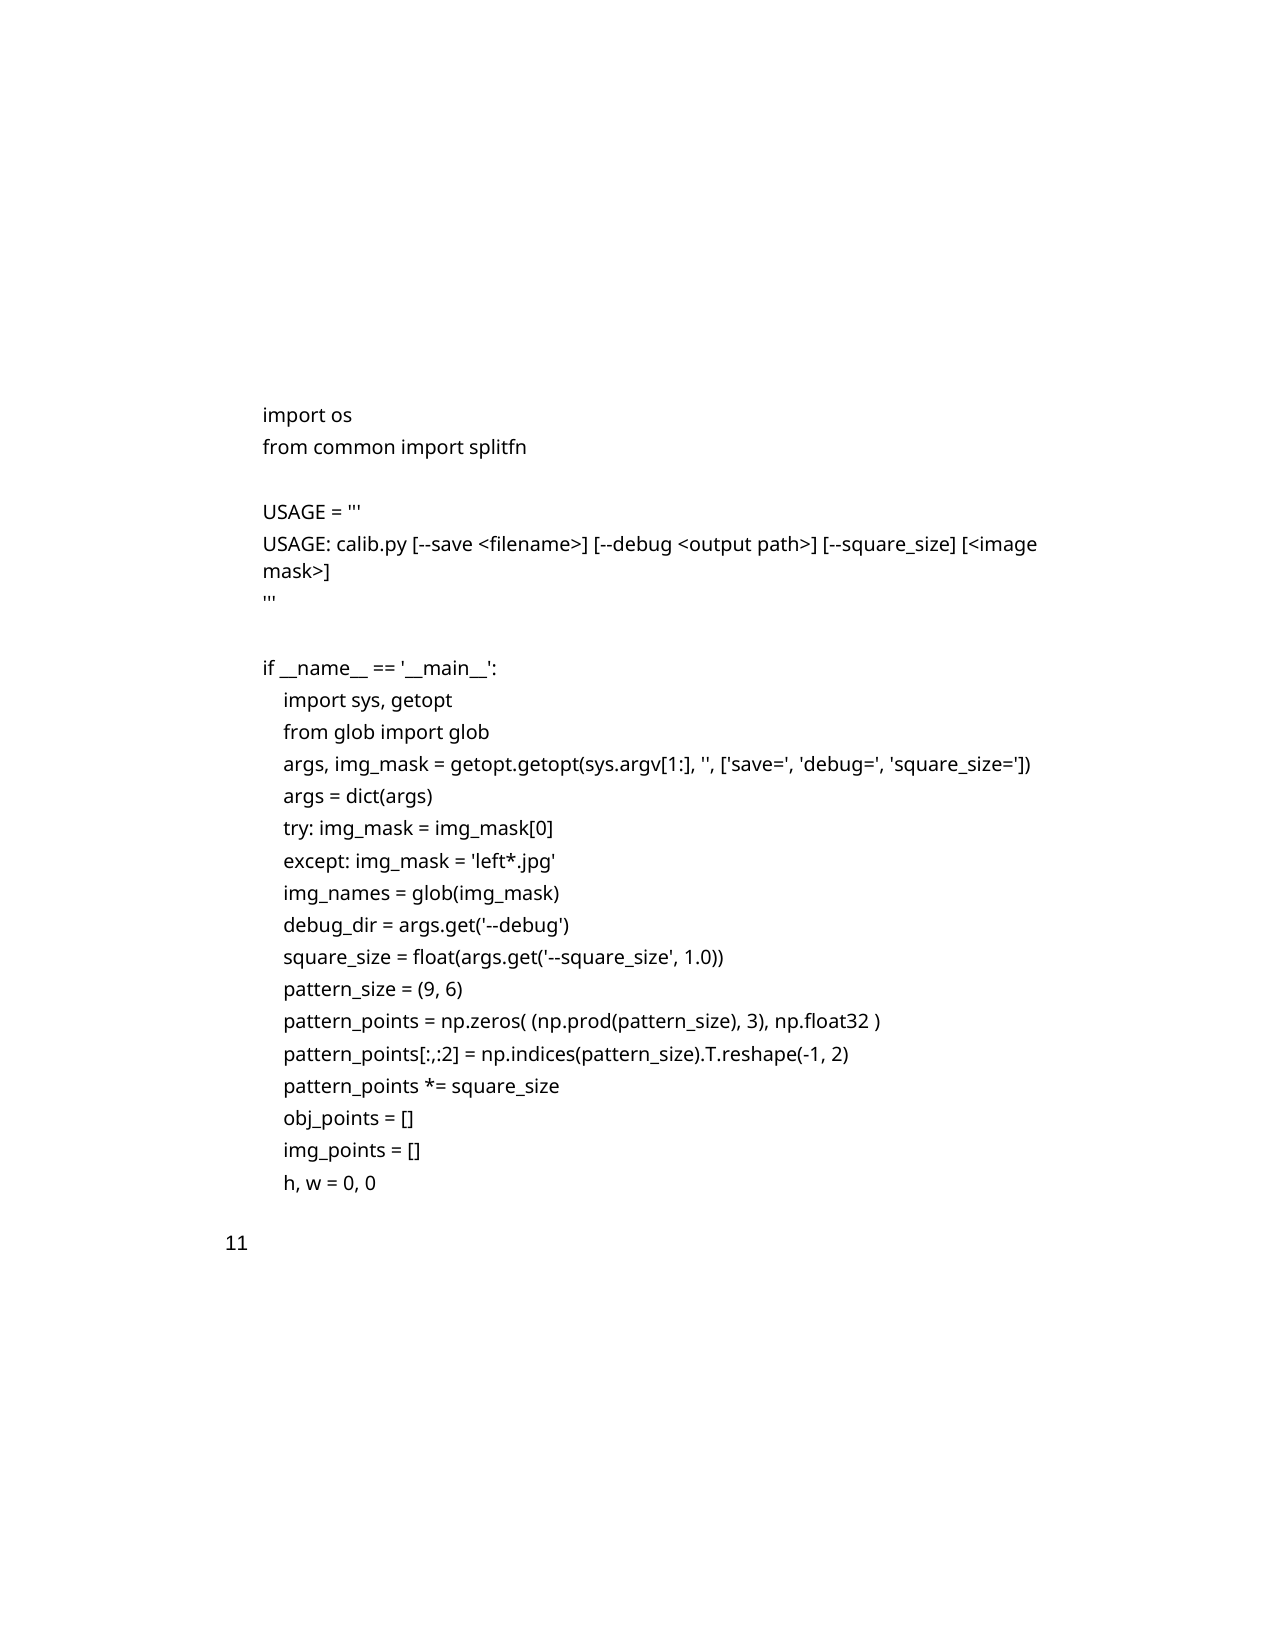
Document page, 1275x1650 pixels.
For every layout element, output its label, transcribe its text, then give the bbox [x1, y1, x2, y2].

text if __name__ == '__main__': [262, 654, 1050, 681]
text obj_points = [] [262, 1104, 1050, 1131]
text try: img_mask = img_mask[0] [262, 815, 1050, 842]
text args = dict(args) [262, 782, 1050, 809]
text except: img_mask = 'left*.jpg' [262, 847, 1050, 874]
text USAGE: calib.py [--save <filename>] [--debug <output path>] [--square_size] [<image mask>] [262, 530, 1050, 584]
text debug_dir = args.get('--debug') [262, 911, 1050, 938]
text USAGE = ''' [262, 498, 1050, 525]
text h, w = 0, 0 [262, 1169, 1050, 1196]
text pattern_points[:,:2] = np.indices(pattern_size).T.reshape(-1, 2) [262, 1040, 1050, 1067]
text ''' [262, 589, 1050, 616]
text img_names = glob(img_mask) [262, 879, 1050, 906]
text pattern_points = np.zeros( (np.prod(pattern_size), 3), np.float32 ) [262, 1008, 1050, 1035]
text args, img_mask = getopt.getopt(sys.argv[1:], '', ['save=', 'debug=', 'square_size=']) [262, 750, 1050, 777]
text img_points = [] [262, 1137, 1050, 1163]
text pattern_size = (9, 6) [262, 976, 1050, 1003]
text from common import splitfn [262, 434, 1050, 461]
text pattern_points *= square_size [262, 1072, 1050, 1099]
text from glob import glob [262, 718, 1050, 745]
text import os [262, 401, 1050, 428]
text import sys, getopt [262, 686, 1050, 713]
text square_size = float(args.get('--square_size', 1.0)) [262, 943, 1050, 970]
